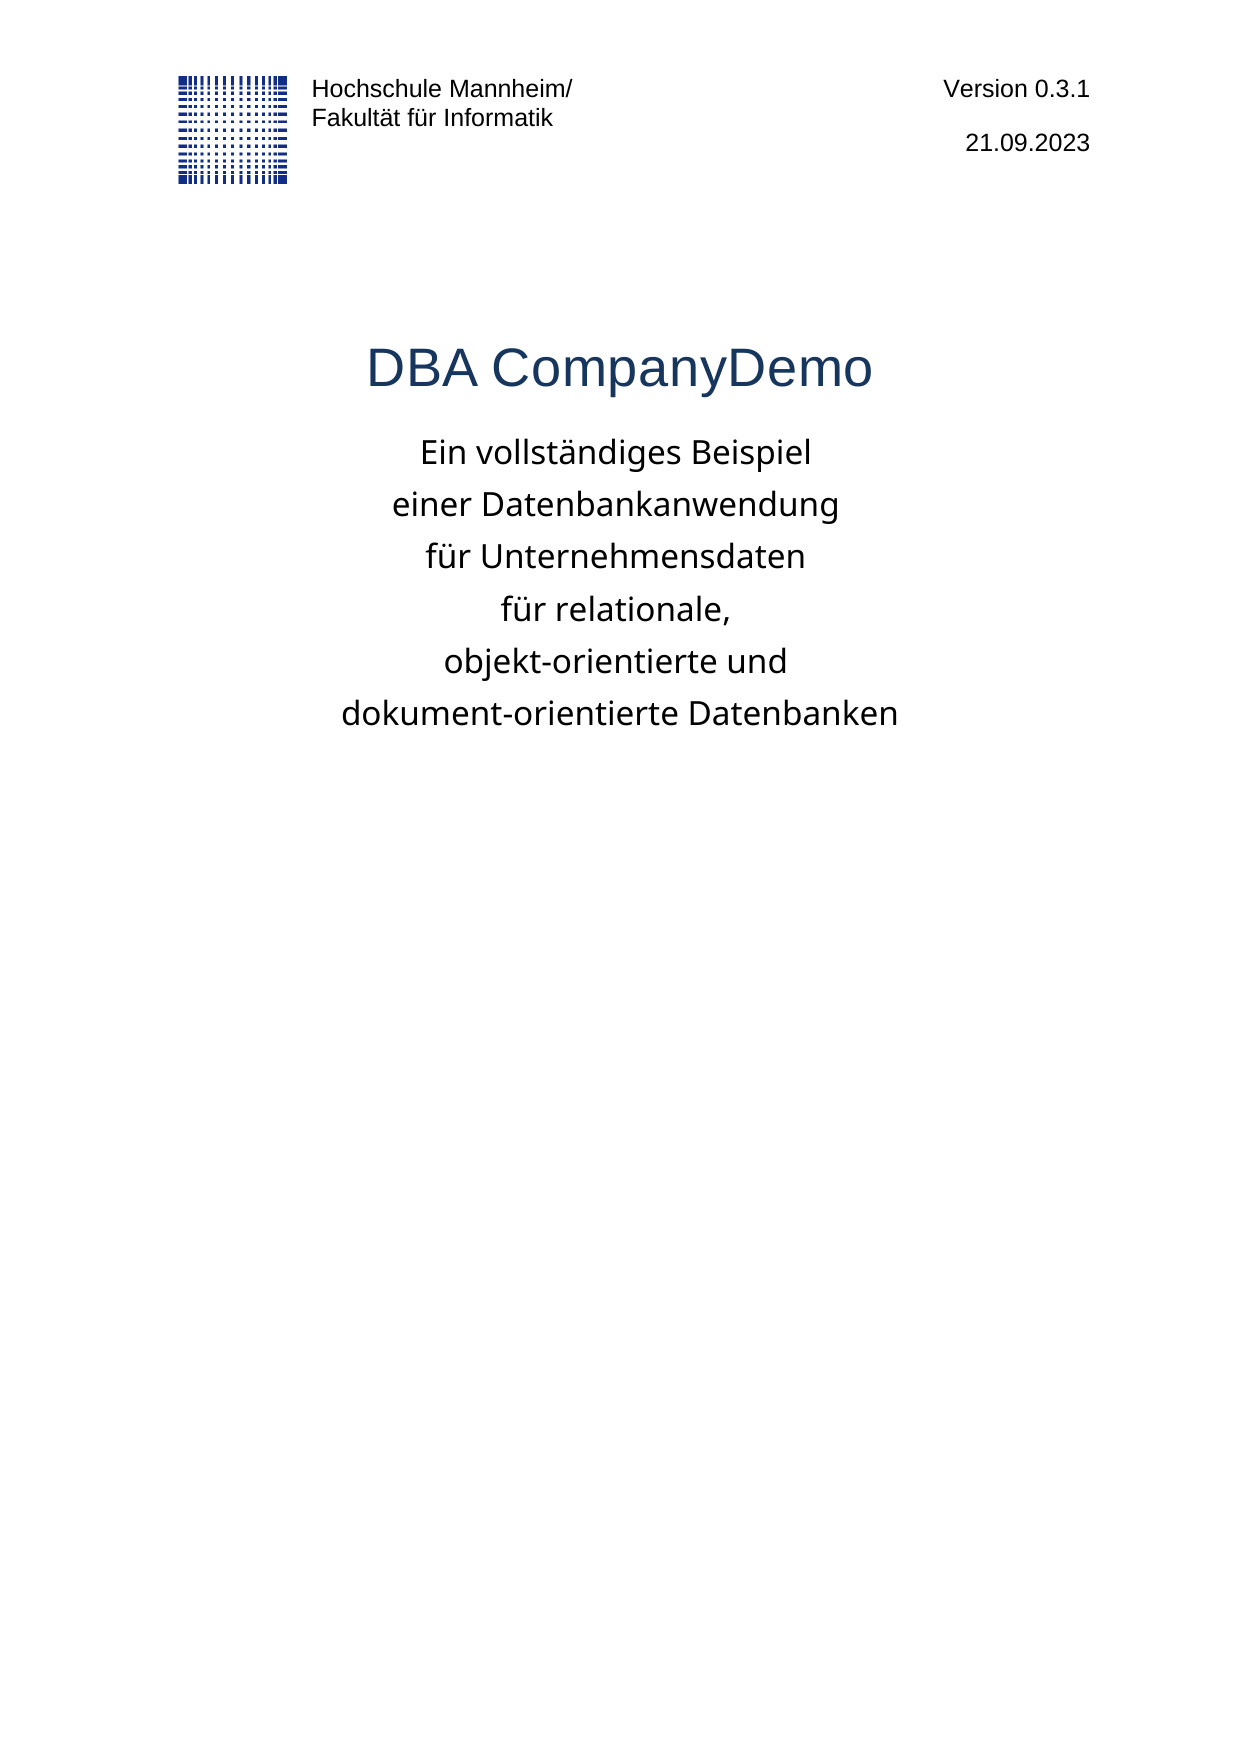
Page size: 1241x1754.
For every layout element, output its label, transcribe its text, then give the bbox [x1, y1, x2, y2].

title DBA CompanyDemo [150, 335, 1090, 398]
subtitle Ein vollständiges Beispiel einer Datenbankanwendung für Unternehmensdaten für relationale, objekt-orientierte und dokument-orientierte Datenbanken [150, 429, 1090, 735]
picture [176, 73, 289, 185]
